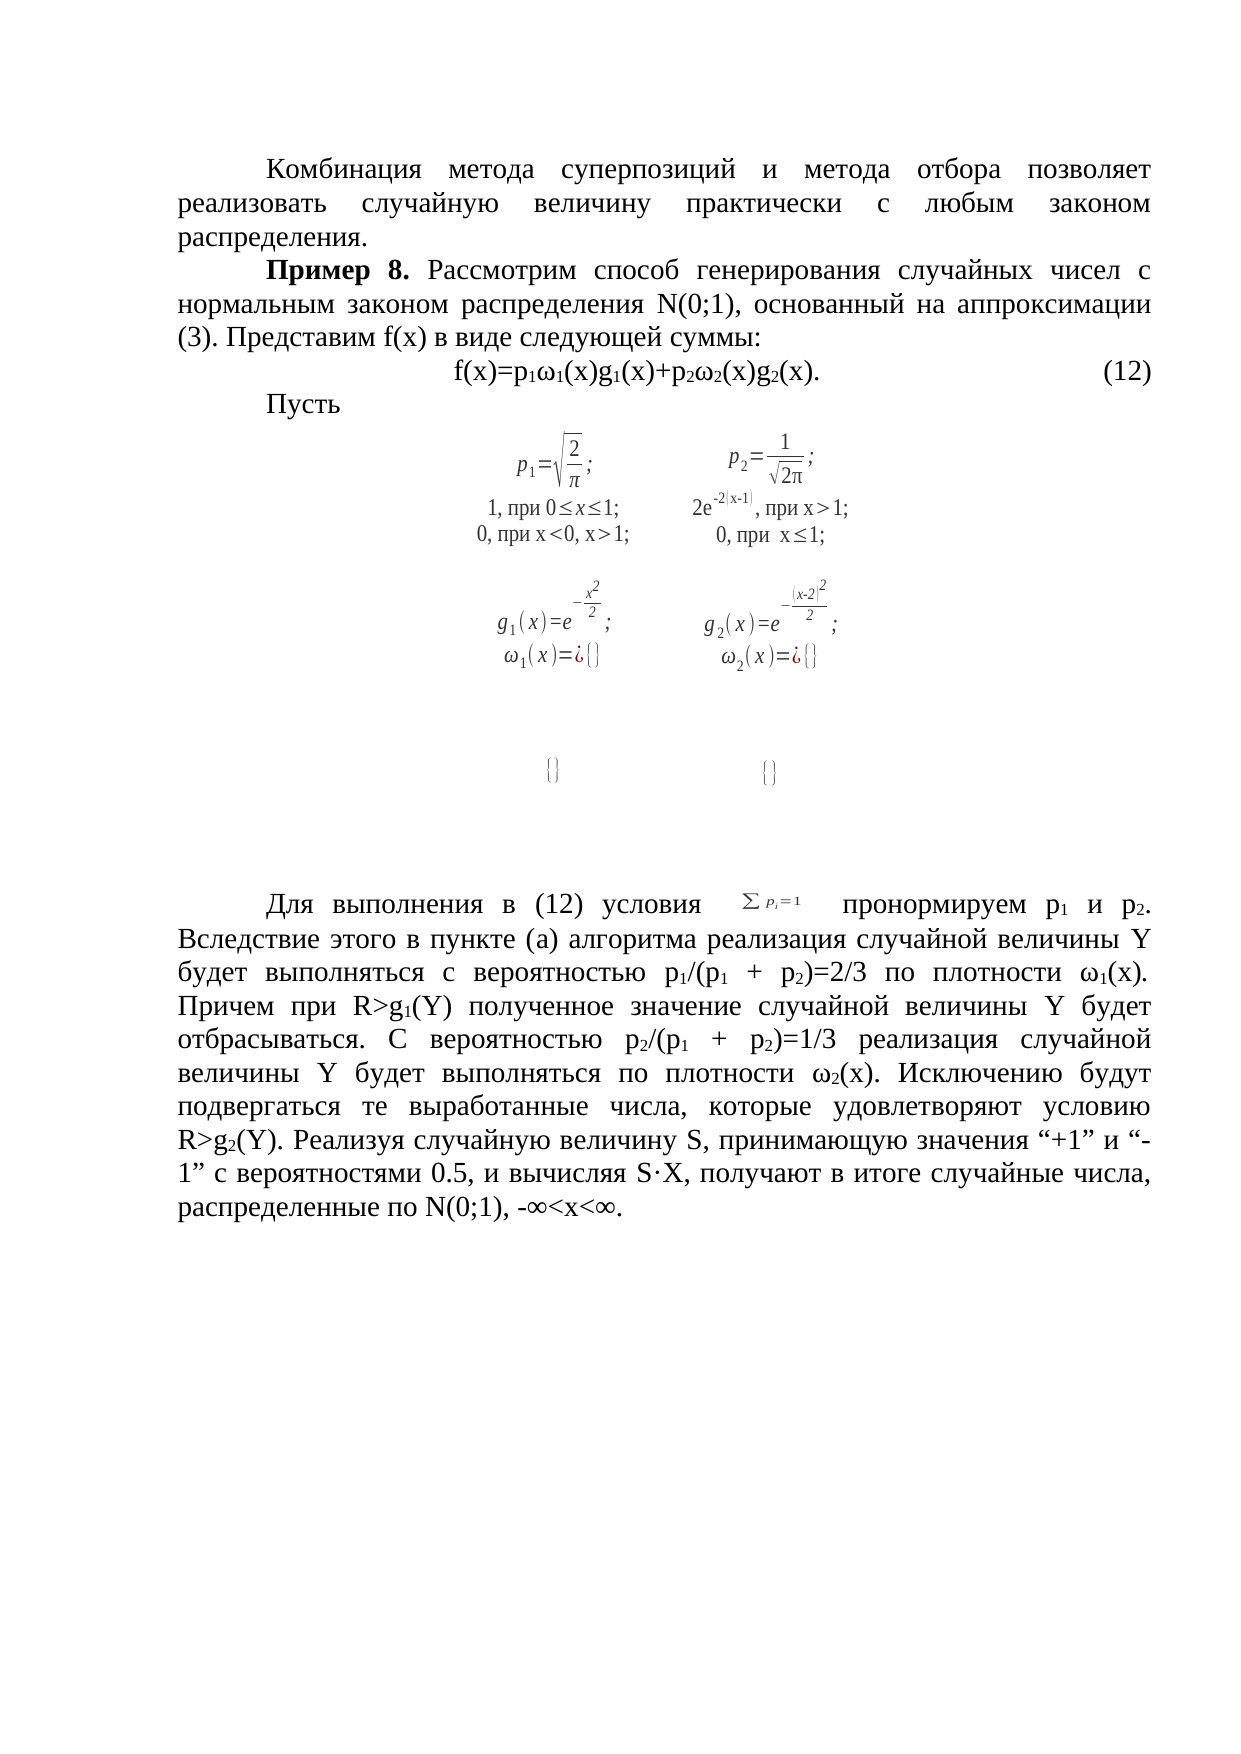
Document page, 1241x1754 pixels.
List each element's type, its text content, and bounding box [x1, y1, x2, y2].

text Пусть [177, 386, 1152, 420]
text Для выполнения в (12) условия пронормируем p1 и p2. Вследствие этого в пункте (a) алгоритма реализация случайной величины Y будет выполняться с вероятностью р1/(p1 + p2)=2/3 по плотности ω1(x). Причем при R>g1(Y) полученное значение случайной величины Y будет отбрасываться. С вероятностью р2/(p1 + p2)=1/3 реализация случайной величины Y будет выполняться по плотности ω2(x). Исключению будут подвергаться те выработанные числа, которые удовлетворяют условию R>g2(Y). Реализуя случайную величину S, принимающую значения “+1” и “-1” с вероятностями 0.5, и вычисляя S·X, получают в итоге случайные числа, распределенные по N(0;1), -∞<x<∞. [177, 884, 1152, 1223]
text Пример 8. Рассмотрим способ генерирования случайных чисел с нормальным законом распределения N(0;1), основанный на аппроксимации (3). Представим f(x) в виде следующей суммы: [177, 252, 1152, 353]
text f(x)=p1ω1(x)g1(x)+p2ω2(x)g2(x). (12) [177, 353, 1152, 386]
text Комбинация метода суперпозиций и метода отбора позволяет реализовать случайную величину практически с любым законом распределения. [177, 152, 1152, 252]
